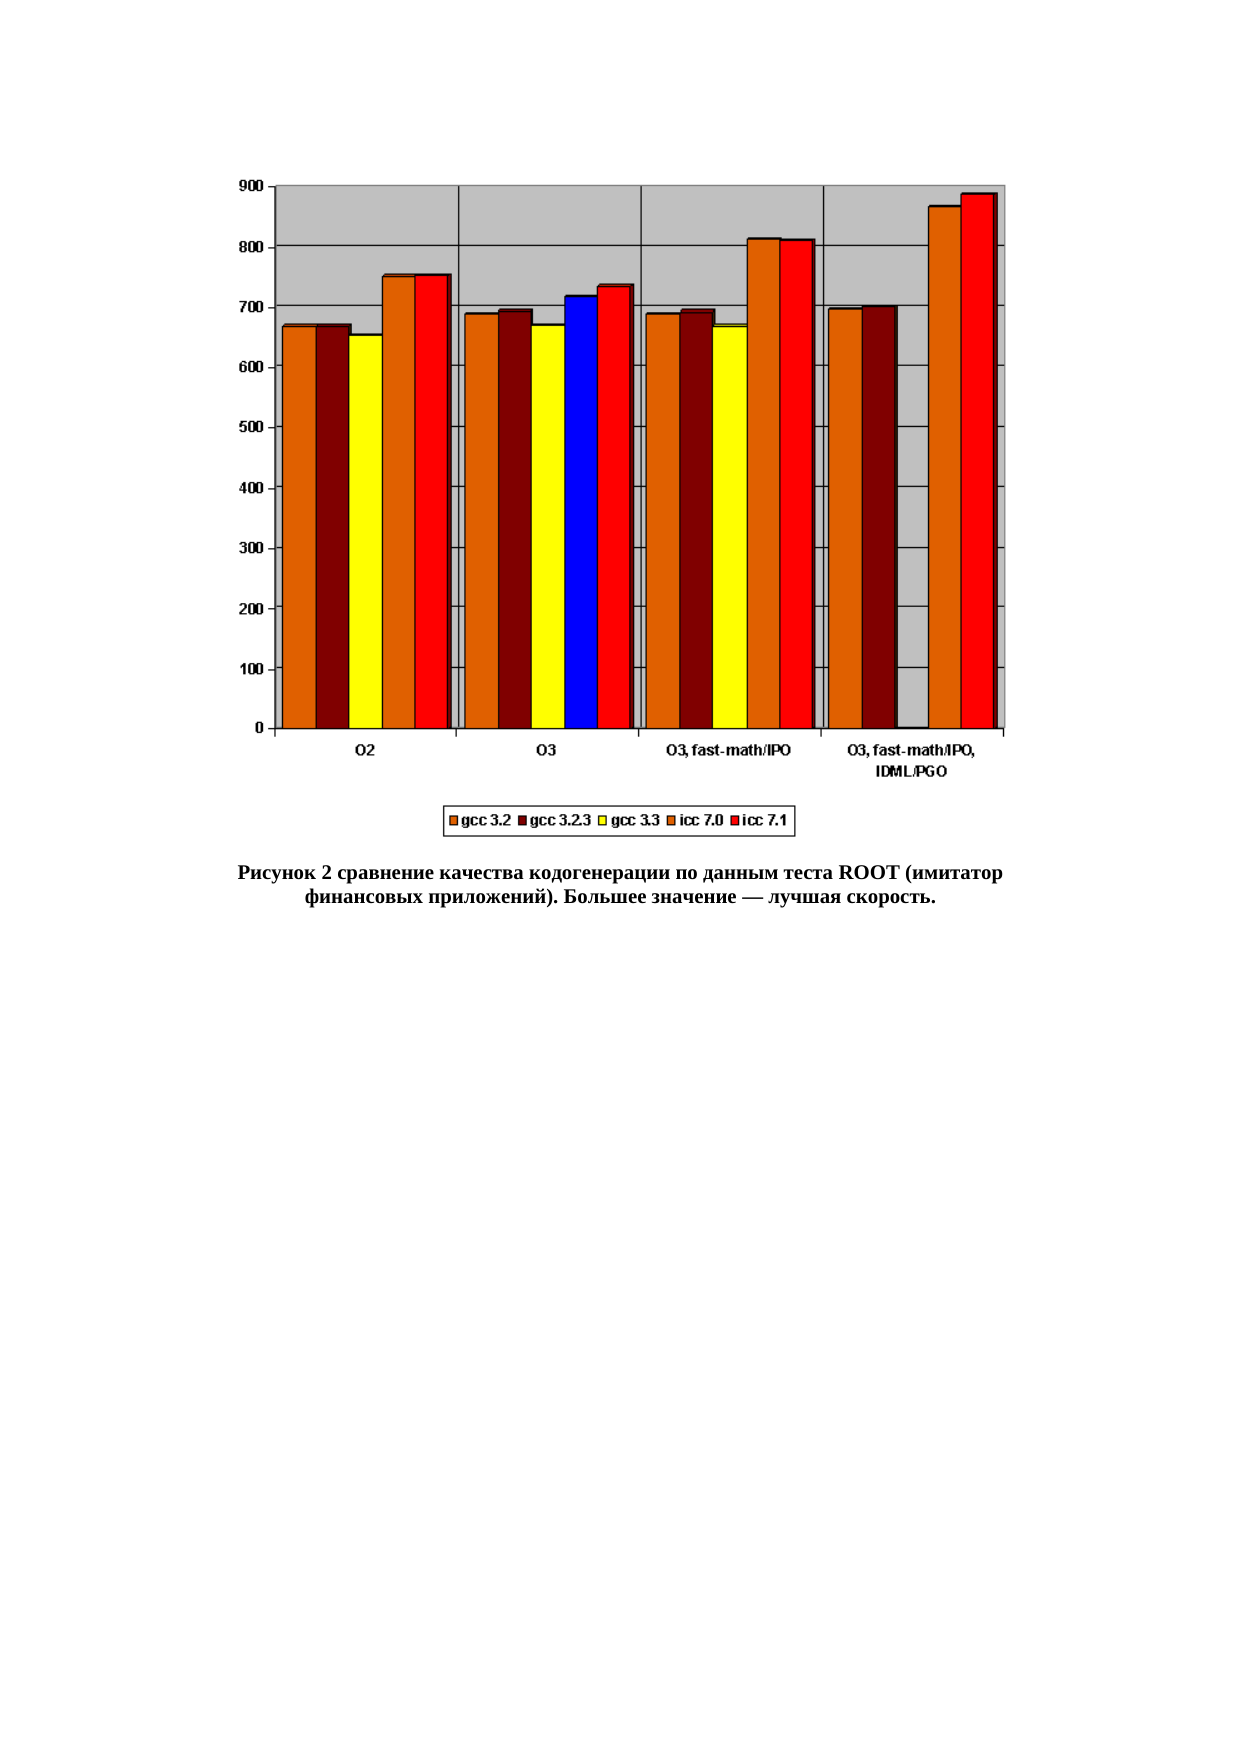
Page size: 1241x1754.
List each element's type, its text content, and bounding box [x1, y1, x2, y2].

picture [187, 150, 1053, 848]
text Рисунок 2 сравнение качества кодогенерации по данным теста ROOT (имитатор финансовых приложений). Большее значение — лучшая скорость. [187, 860, 1053, 908]
